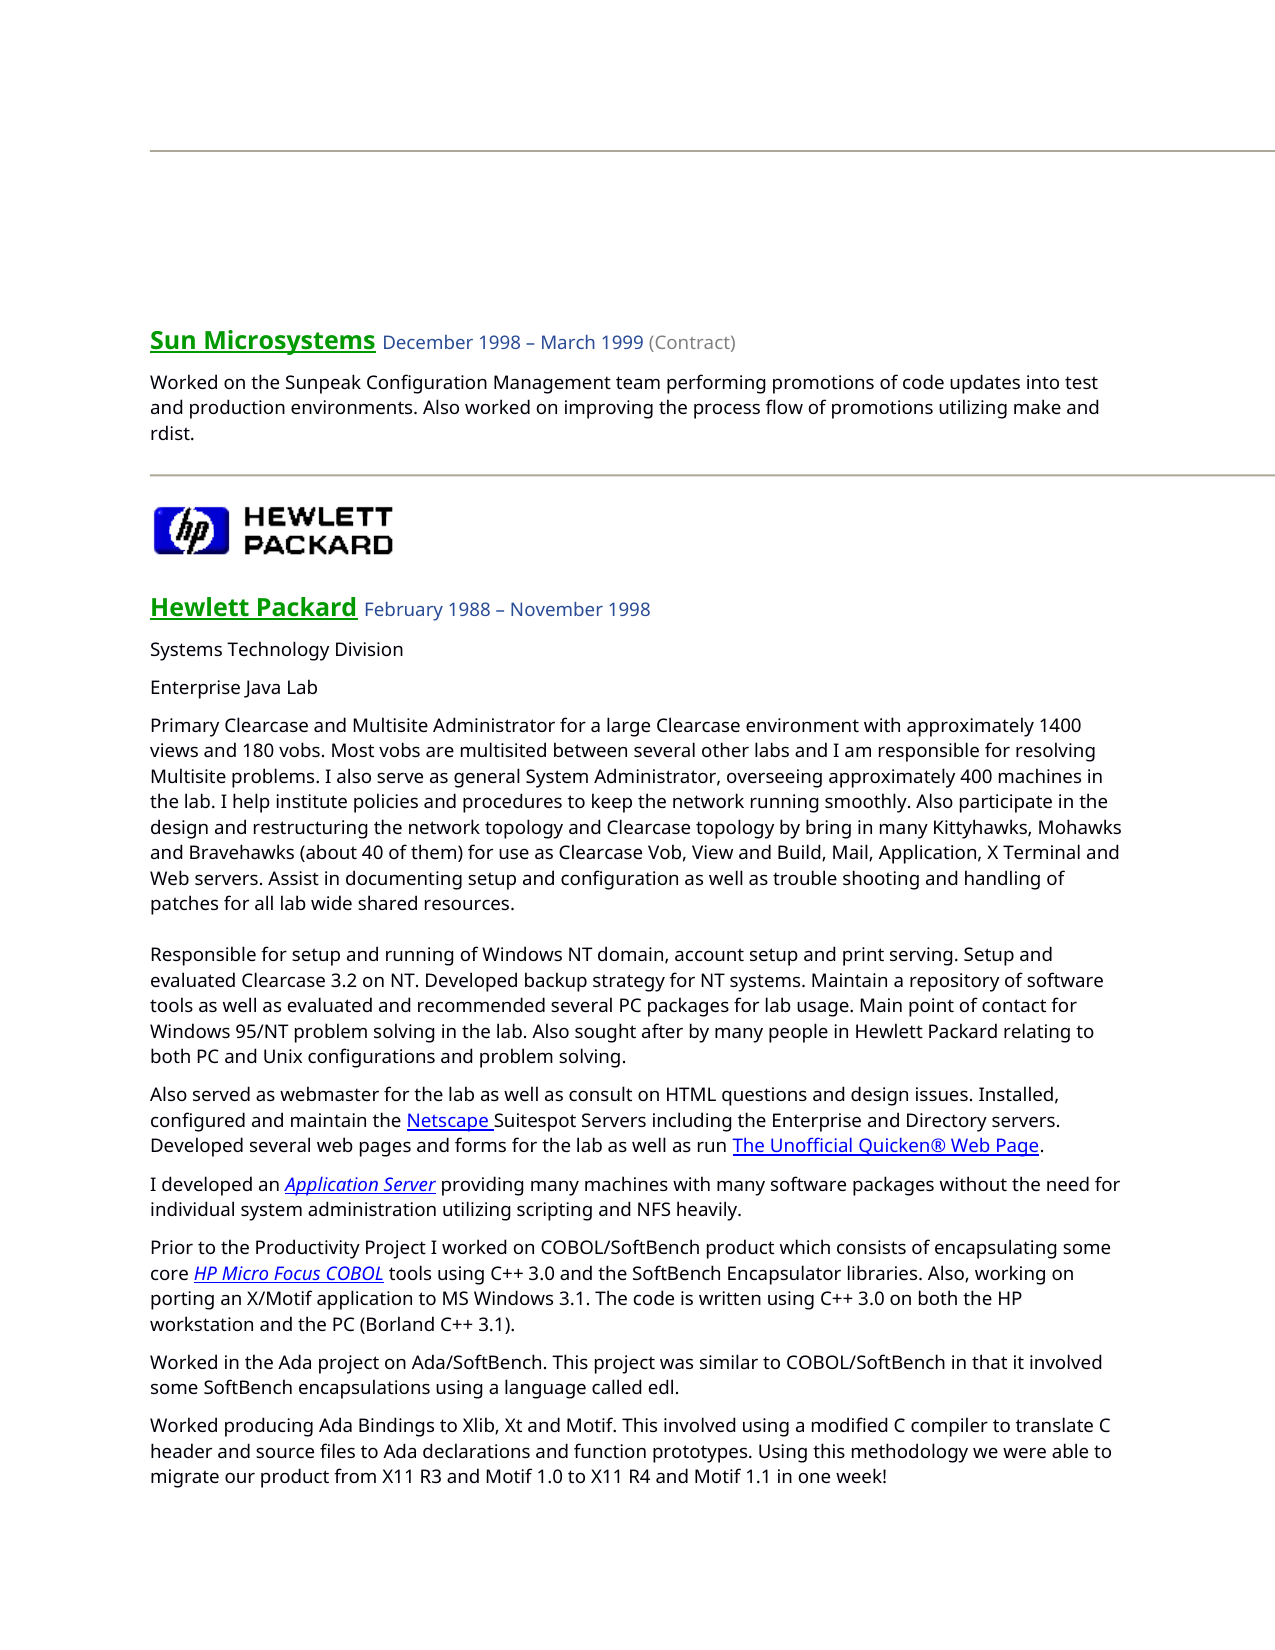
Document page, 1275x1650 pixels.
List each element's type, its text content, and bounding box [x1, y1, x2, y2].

text Responsible for setup and running of Windows NT domain, account setup and print serving. Setup and evaluated Clearcase 3.2 on NT. Developed backup strategy for NT systems. Maintain a repository of software tools as well as evaluated and recommended several PC packages for lab usage. Main point of contact for Windows 95/NT problem solving in the lab. Also sought after by many people in Hewlett Packard relating to both PC and Unix configurations and problem solving. [150, 942, 1125, 1069]
text Also served as webmaster for the lab as well as consult on HTML questions and design issues. Installed, configured and maintain the Netscape Suitespot Servers including the Enterprise and Directory servers. Developed several web pages and forms for the lab as well as run The Unofficial Quicken® Web Page. [150, 1082, 1125, 1158]
text Primary Clearcase and Multisite Administrator for a large Clearcase environment with approximately 1400 views and 180 vobs. Most vobs are multisited between several other labs and I am responsible for resolving Multisite problems. I also serve as general System Administrator, overseeing approximately 400 machines in the lab. I help institute policies and procedures to keep the network running smoothly. Also participate in the design and restructuring the network topology and Clearcase topology by bring in many Kittyhawks, Mohawks and Bravehawks (about 40 of them) for use as Clearcase Vob, View and Build, Mail, Application, X Terminal and Web servers. Assist in documenting setup and configuration as well as trouble shooting and handling of patches for all lab wide shared resources. [150, 712, 1125, 916]
text Worked producing Ada Bindings to Xlib, Xt and Motif. This involved using a modified C compiler to translate C header and source files to Ada declarations and function prototypes. Using this methodology we were able to migrate our product from X11 R3 and Motif 1.0 to X11 R4 and Motif 1.1 in one week! [150, 1412, 1125, 1489]
text Worked on the Sunpeak Configuration Management team performing promotions of code updates into test and production environments. Also worked on improving the process flow of promotions utilizing make and rdist. [150, 369, 1125, 446]
text Sun Microsystems December 1998 – March 1999 (Contract) [150, 322, 1125, 357]
text Worked in the Ada project on Ada/SoftBench. This project was similar to COBOL/SoftBench in that it involved some SoftBench encapsulations using a language called edl. [150, 1349, 1125, 1400]
text I developed an Application Server providing many machines with many software packages without the need for individual system administration utilizing scripting and NFS heavily. [150, 1171, 1125, 1222]
text Enterprise Java Lab [150, 674, 1125, 699]
text Hewlett Packard February 1988 – November 1998 [150, 589, 1125, 623]
text Prior to the Productivity Project I worked on COBOL/SoftBench product which consists of encapsulating some core HP Micro Focus COBOL tools using C++ 3.0 and the SoftBench Encapsulator libraries. Also, working on porting an X/Motif application to MS Windows 3.1. The code is written using C++ 3.0 on both the HP workstation and the PC (Borland C++ 3.1). [150, 1234, 1125, 1336]
picture [151, 504, 396, 558]
text Systems Technology Division [150, 636, 1125, 661]
